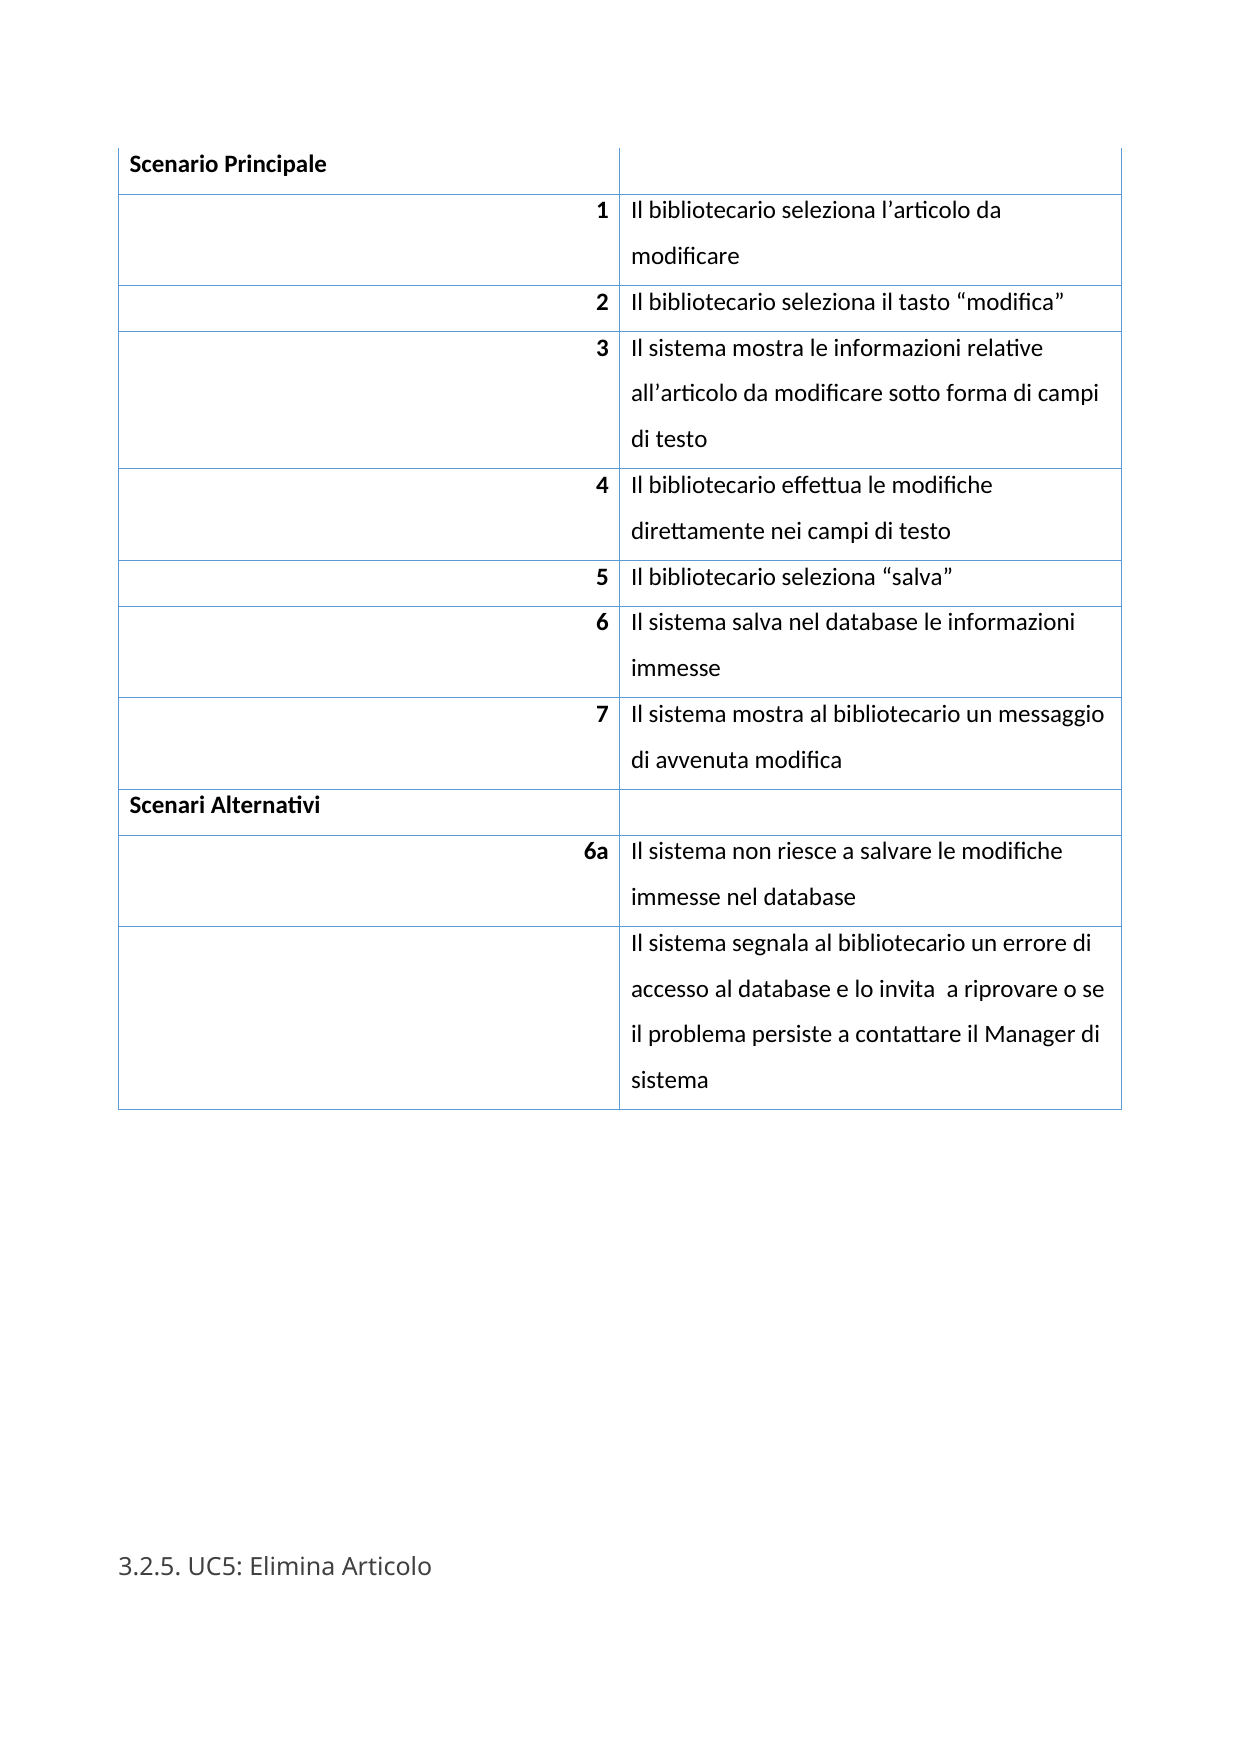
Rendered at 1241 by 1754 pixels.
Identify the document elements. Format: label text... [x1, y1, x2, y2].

table_cell 7 [119, 698, 619, 789]
table_cell 3 [119, 332, 619, 468]
table_cell 6a [119, 836, 619, 926]
table_cell Scenari Alternativi [119, 790, 619, 834]
table_cell Il bibliotecario effettua le modifiche direttamente nei campi di testo [620, 469, 1121, 560]
table_cell Il sistema mostra le informazioni relative all’articolo da modificare sotto forma di campi di testo [620, 332, 1121, 468]
table_cell 1 [119, 195, 619, 285]
table_cell Il bibliotecario seleziona l’articolo da modificare [620, 195, 1121, 285]
table_cell 2 [119, 286, 619, 331]
table_cell Il sistema mostra al bibliotecario un messaggio di avvenuta modifica [620, 698, 1121, 789]
table_cell 6 [119, 607, 619, 697]
table_cell Il bibliotecario seleziona il tasto “modifica” [620, 286, 1121, 331]
table_cell [620, 148, 1121, 193]
table_cell [620, 790, 1121, 834]
table_cell Il bibliotecario seleziona “salva” [620, 561, 1121, 606]
table_cell 4 [119, 469, 619, 560]
table_cell [119, 927, 619, 1109]
table_cell Il sistema salva nel database le informazioni immesse [620, 607, 1121, 697]
table_cell Il sistema non riesce a salvare le modifiche immesse nel database [620, 836, 1121, 926]
table_cell Scenario Principale [119, 148, 619, 193]
subtitle 3.2.5. UC5: Elimina Articolo [118, 1548, 1122, 1582]
table_cell 5 [119, 561, 619, 606]
table_cell Il sistema segnala al bibliotecario un errore di accesso al database e lo invita a riprovare o se il problema persiste a contattare il Manager di sistema [620, 927, 1121, 1109]
